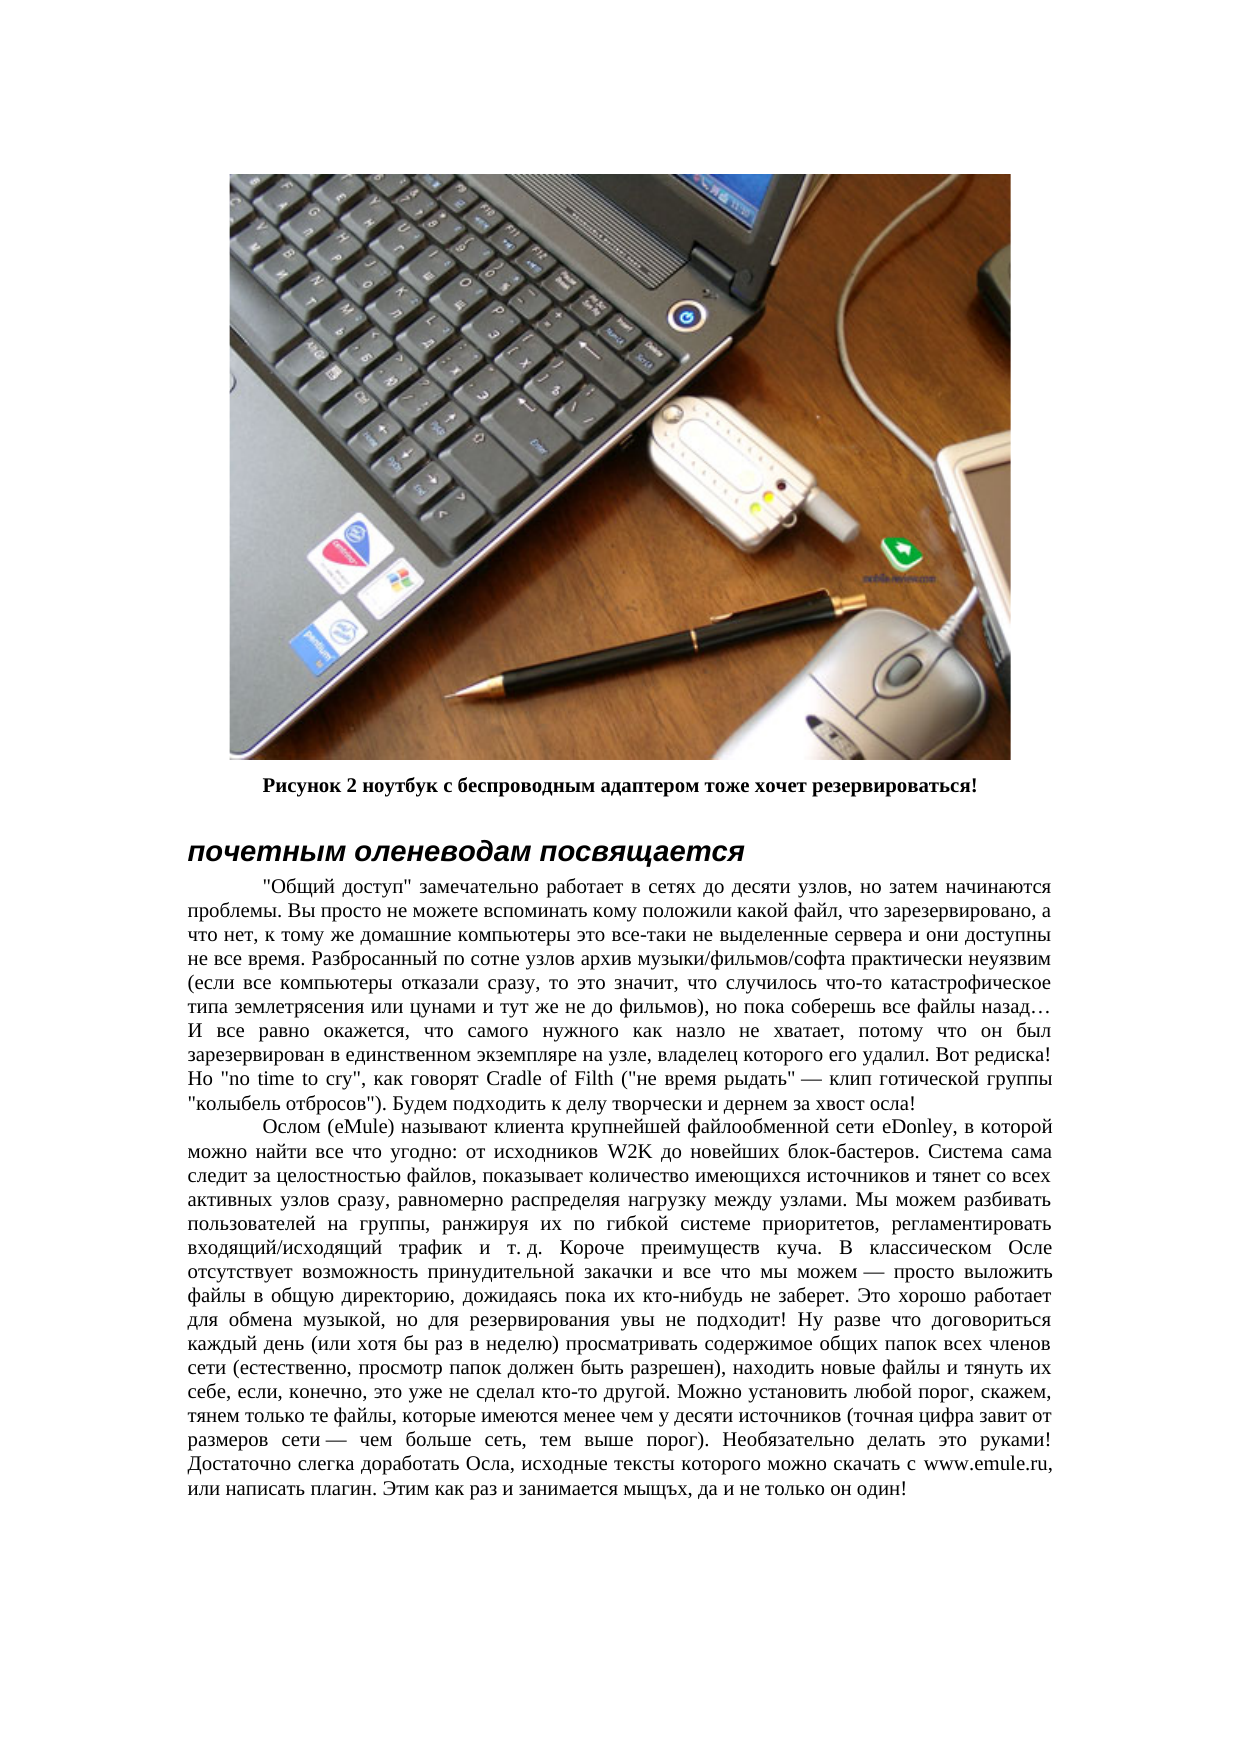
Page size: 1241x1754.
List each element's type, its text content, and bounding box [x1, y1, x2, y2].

text Ослом (eMule) называют клиента крупнейшей файлообменной сети eDonley, в которой можно найти все что угодно: от исходников W2K до новейших блок-бастеров. Система сама следит за целостностью файлов, показывает количество имеющихся источников и тянет со всех активных узлов сразу, равномерно распределяя нагрузку между узлами. Мы можем разбивать пользователей на группы, ранжируя их по гибкой системе приоритетов, регламентировать входящий/исходящий трафик и т. д. Короче преимуществ куча. В классическом Осле отсутствует возможность принудительной закачки и все что мы можем — просто выложить файлы в общую директорию, дожидаясь пока их кто-нибудь не заберет. Это хорошо работает для обмена музыкой, но для резервирования увы не подходит! Ну разве что договориться каждый день (или хотя бы раз в неделю) просматривать содержимое общих папок всех членов сети (естественно, просмотр папок должен быть разрешен), находить новые файлы и тянуть их себе, если, конечно, это уже не сделал кто-то другой. Можно установить любой порог, скажем, тянем только те файлы, которые имеются менее чем у десяти источников (точная цифра завит от размеров сети — чем больше сеть, тем выше порог). Необязательно делать это руками! Достаточно слегка доработать Осла, исходные тексты которого можно скачать с www.emule.ru, или написать плагин. Этим как раз и занимается мыщъх, да и не только он один! [187, 1114, 1053, 1499]
subtitle почетным оленеводам посвящается [187, 834, 1053, 868]
picture [229, 174, 1011, 760]
text "Общий доступ" замечательно работает в сетях до десяти узлов, но затем начинаются проблемы. Вы просто не можете вспоминать кому положили какой файл, что зарезервировано, а что нет, к тому же домашние компьютеры это все-таки не выделенные сервера и они доступны не все время. Разбросанный по сотне узлов архив музыки/фильмов/софта практически неуязвим (если все компьютеры отказали сразу, то это значит, что случилось что-то катастрофическое типа землетрясения или цунами и тут же не до фильмов), но пока соберешь все файлы назад… И все равно окажется, что самого нужного как назло не хватает, потому что он был зарезервирован в единственном экземпляре на узле, владелец которого его удалил. Вот редиска! Но "no time to cry", как говорят Cradle of Filth ("не время рыдать" — клип готической группы "колыбель отбросов"). Будем подходить к делу творчески и дернем за хвост осла! [187, 874, 1053, 1114]
text Рисунок 2 ноутбук с беспроводным адаптером тоже хочет резервироваться! [187, 772, 1053, 797]
